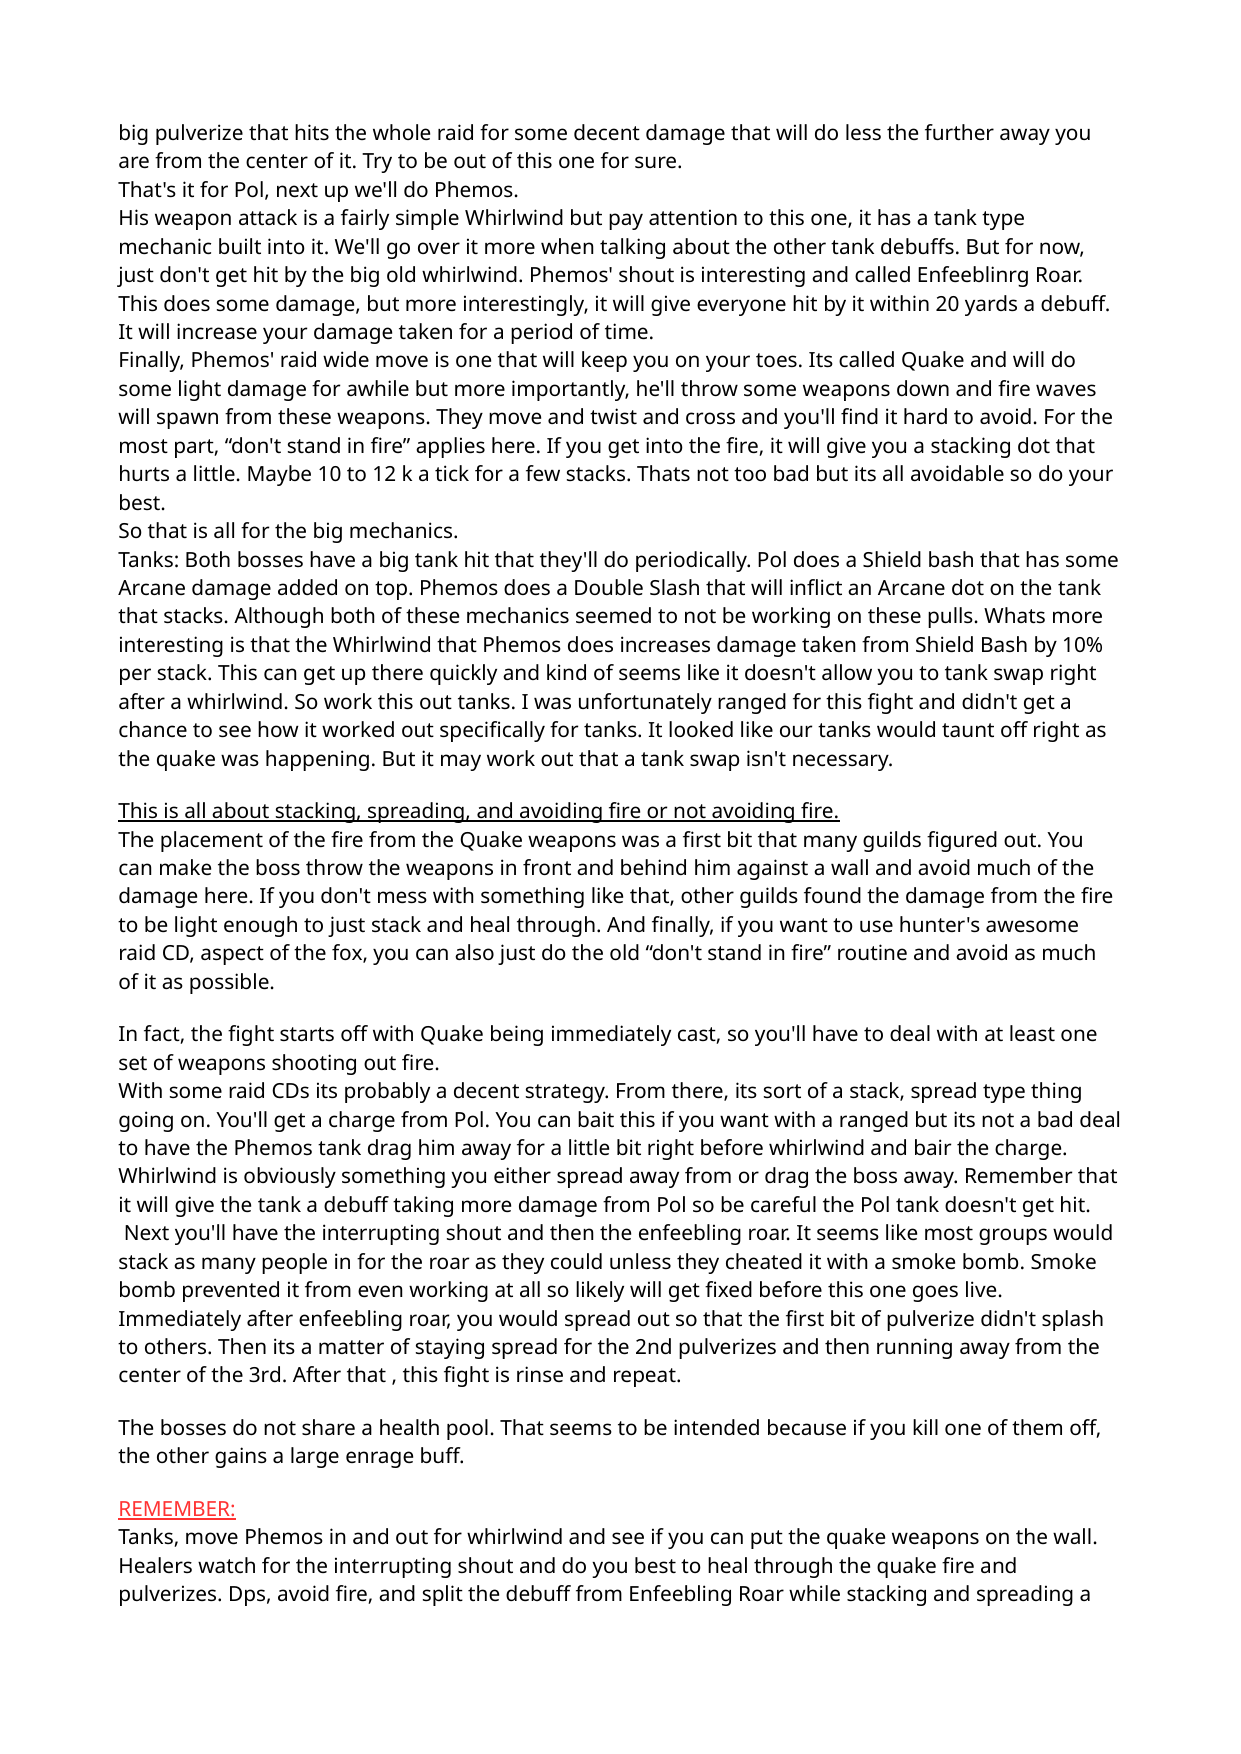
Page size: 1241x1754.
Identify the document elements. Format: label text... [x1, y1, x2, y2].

text Next you'll have the interrupting shout and then the enfeebling roar. It seems like most groups would stack as many people in for the roar as they could unless they cheated it with a smoke bomb. Smoke bomb prevented it from even working at all so likely will get fixed before this one goes live. Immediately after enfeebling roar, you would spread out so that the first bit of pulverize didn't splash to others. Then its a matter of staying spread for the 2nd pulverizes and then running away from the center of the 3rd. After that , this fight is rinse and repeat. [118, 1218, 1122, 1389]
text Tanks: Both bosses have a big tank hit that they'll do periodically. Pol does a Shield bash that has some Arcane damage added on top. Phemos does a Double Slash that will inflict an Arcane dot on the tank that stacks. Although both of these mechanics seemed to not be working on these pulls. Whats more interesting is that the Whirlwind that Phemos does increases damage taken from Shield Bash by 10% per stack. This can get up there quickly and kind of seems like it doesn't allow you to tank swap right after a whirlwind. So work this out tanks. I was unfortunately ranged for this fight and didn't get a chance to see how it worked out specifically for tanks. It looked like our tanks would taunt off right as the quake was happening. But it may work out that a tank swap isn't necessary. [118, 545, 1122, 772]
text With some raid CDs its probably a decent strategy. From there, its sort of a stack, spread type thing going on. You'll get a charge from Pol. You can bait this if you want with a ranged but its not a bad deal to have the Phemos tank drag him away for a little bit right before whirlwind and bair the charge. Whirlwind is obviously something you either spread away from or drag the boss away. Remember that it will give the tank a debuff taking more damage from Pol so be careful the Pol tank doesn't get hit. [118, 1076, 1122, 1218]
text That's it for Pol, next up we'll do Phemos. [118, 175, 1122, 203]
text So that is all for the big mechanics. [118, 516, 1122, 545]
text The placement of the fire from the Quake weapons was a first bit that many guilds figured out. You can make the boss throw the weapons in front and behind him against a wall and avoid much of the damage here. If you don't mess with something like that, other guilds found the damage from the fire to be light enough to just stack and heal through. And finally, if you want to use hunter's awesome raid CD, aspect of the fox, you can also just do the old “don't stand in fire” routine and avoid as much of it as possible. [118, 825, 1122, 995]
text Finally, Phemos' raid wide move is one that will keep you on your toes. Its called Quake and will do some light damage for awhile but more importantly, he'll throw some weapons down and fire waves will spawn from these weapons. They move and twist and cross and you'll find it hard to avoid. For the most part, “don't stand in fire” applies here. If you get into the fire, it will give you a stacking dot that hurts a little. Maybe 10 to 12 k a tick for a few stacks. Thats not too bad but its all avoidable so do your best. [118, 346, 1122, 516]
text big pulverize that hits the whole raid for some decent damage that will do less the further away you are from the center of it. Try to be out of this one for sure. [118, 118, 1122, 175]
text In fact, the fight starts off with Quake being immediately cast, so you'll have to deal with at least one set of weapons shooting out fire. [118, 1019, 1122, 1076]
text His weapon attack is a fairly simple Whirlwind but pay attention to this one, it has a tank type mechanic built into it. We'll go over it more when talking about the other tank debuffs. But for now, just don't get hit by the big old whirlwind. Phemos' shout is interesting and called Enfeeblinrg Roar. This does some damage, but more interestingly, it will give everyone hit by it within 20 yards a debuff. It will increase your damage taken for a period of time. [118, 203, 1122, 346]
text The bosses do not share a health pool. That seems to be intended because if you kill one of them off, the other gains a large enrage buff. [118, 1413, 1122, 1470]
text Tanks, move Phemos in and out for whirlwind and see if you can put the quake weapons on the wall. Healers watch for the interrupting shout and do you best to heal through the quake fire and pulverizes. Dps, avoid fire, and split the debuff from Enfeebling Roar while stacking and spreading a [118, 1522, 1122, 1608]
text This is all about stacking, spreading, and avoiding fire or not avoiding fire. [118, 796, 1122, 825]
text REMEMBER: [118, 1494, 1122, 1522]
